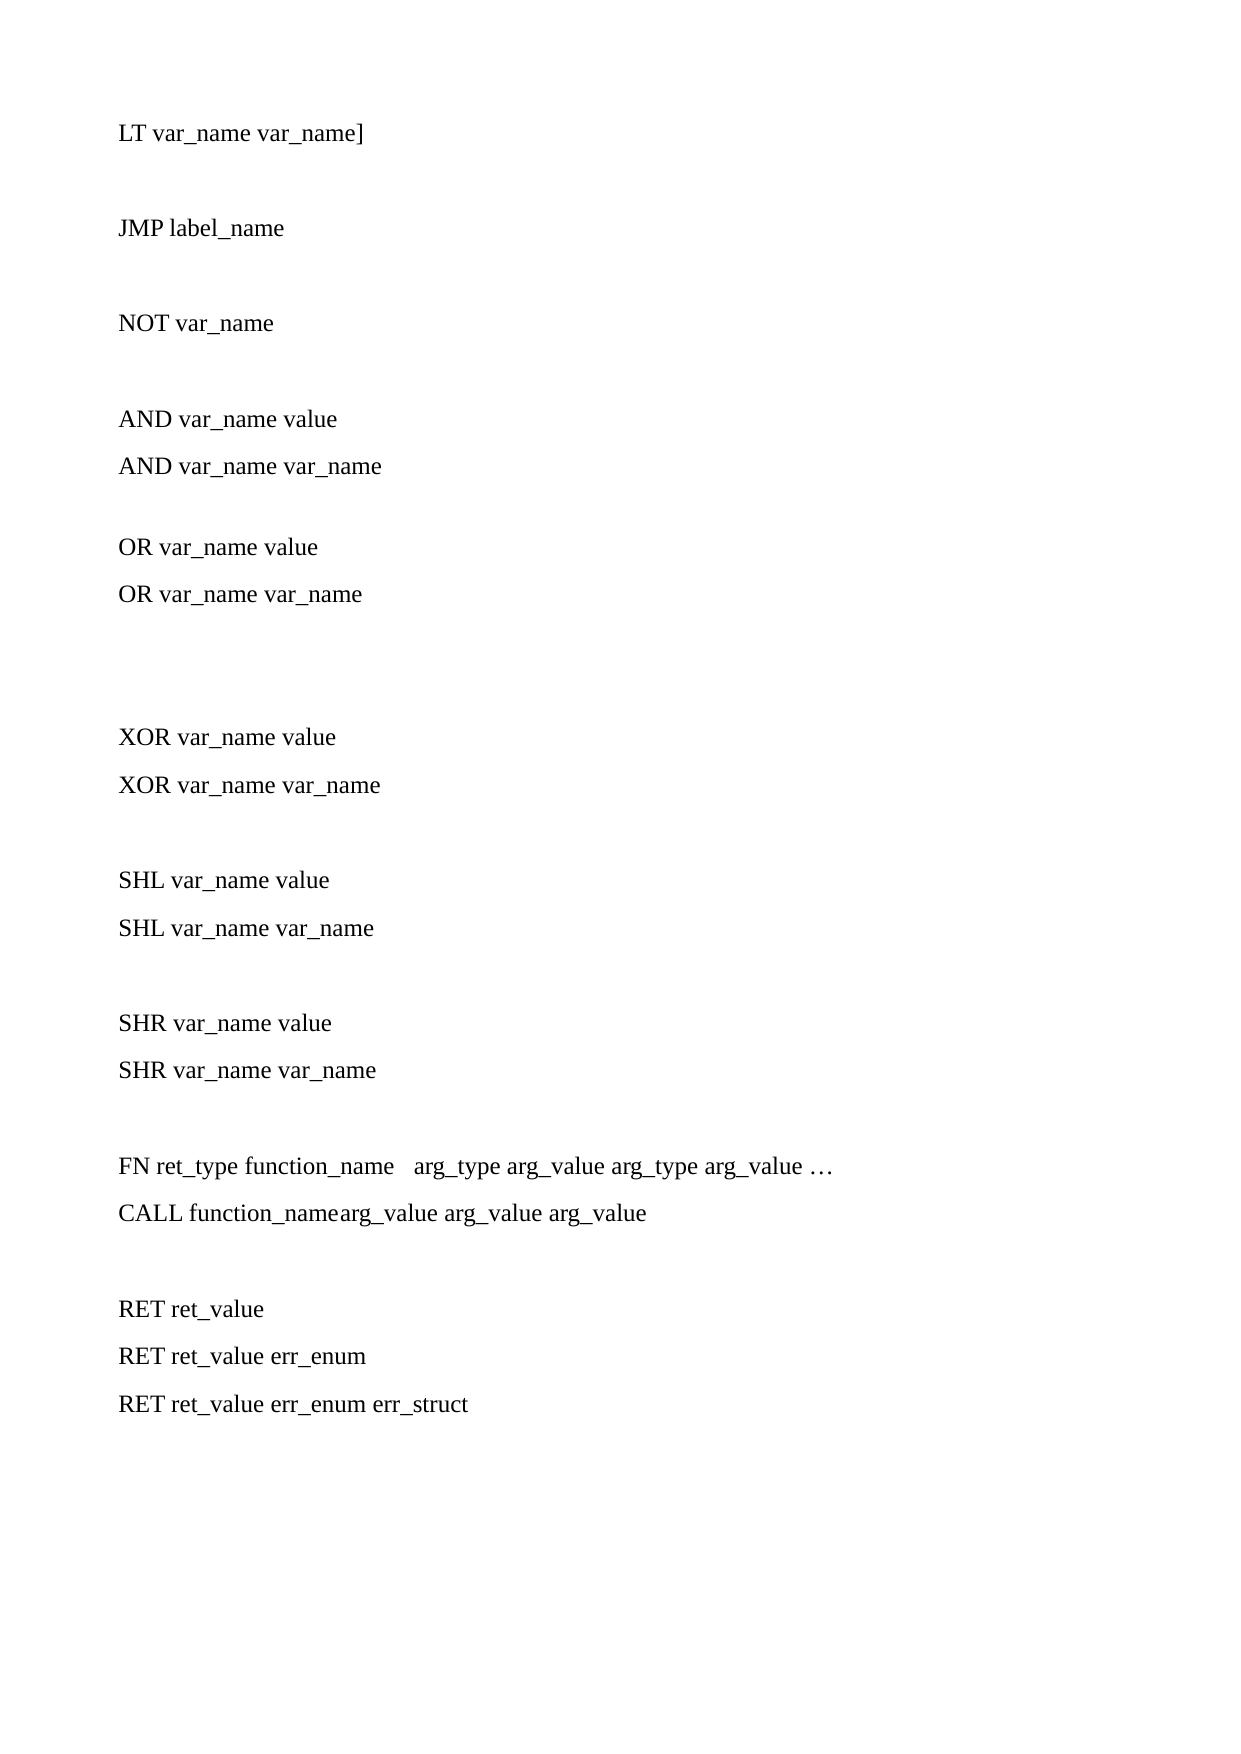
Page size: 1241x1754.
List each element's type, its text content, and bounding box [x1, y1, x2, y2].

text SHR var_name value [118, 1008, 1122, 1037]
text XOR var_name value [118, 722, 1122, 751]
text OR var_name value [118, 499, 1122, 561]
text OR var_name var_name [118, 579, 1122, 608]
text SHL var_name var_name [118, 913, 1122, 942]
text SHR var_name var_name [118, 1056, 1122, 1084]
text JMP label_name [118, 213, 1122, 242]
text NOT var_name [118, 308, 1122, 337]
text RET ret_value err_enum [118, 1341, 1122, 1370]
text XOR var_name var_name [118, 770, 1122, 799]
text AND var_name value [118, 404, 1122, 432]
text RET ret_value err_enum err_struct [118, 1389, 1122, 1418]
text LT var_name var_name] [118, 118, 1122, 147]
text SHL var_name value [118, 865, 1122, 894]
text CALL function_name arg_value arg_value arg_value [118, 1198, 1122, 1227]
text AND var_name var_name [118, 451, 1122, 480]
text FN ret_type function_name arg_type arg_value arg_type arg_value … [118, 1151, 1122, 1179]
text RET ret_value [118, 1294, 1122, 1322]
